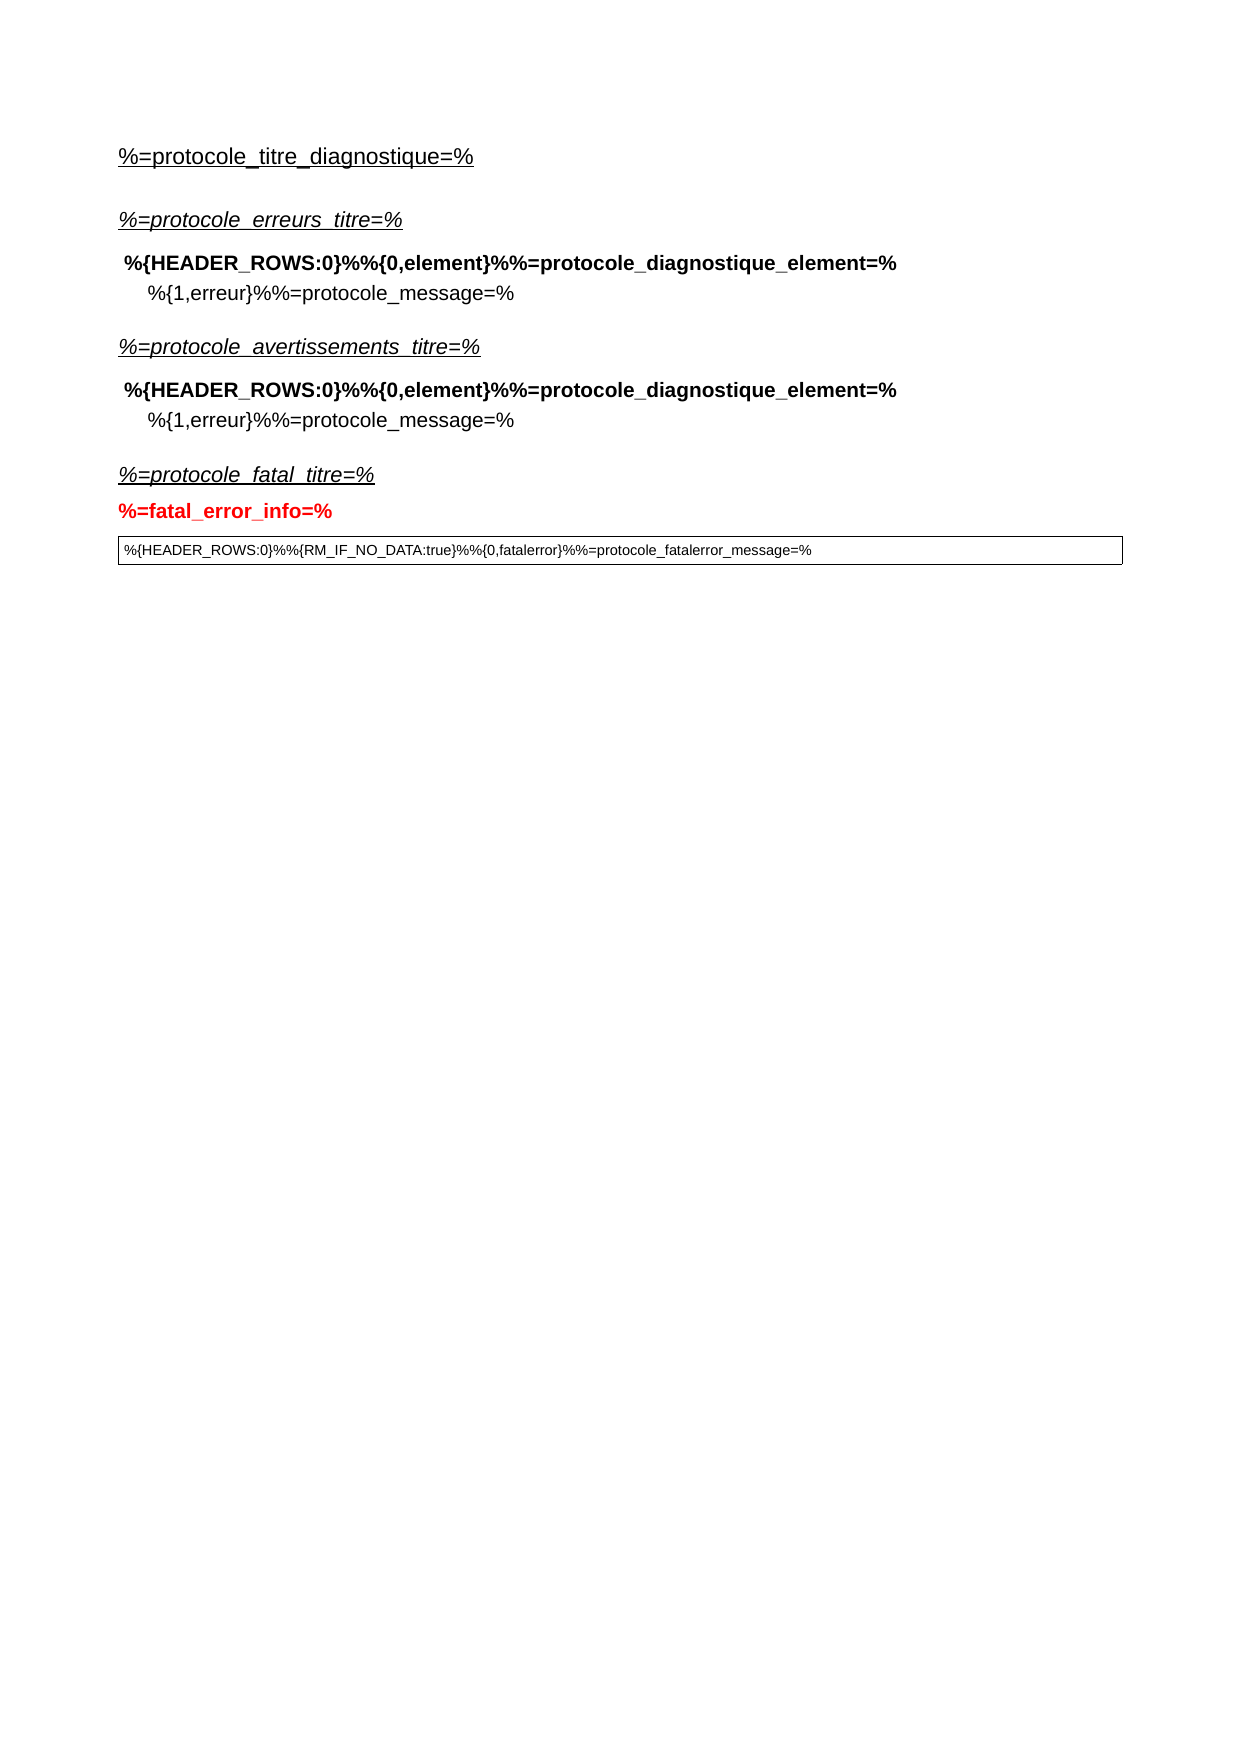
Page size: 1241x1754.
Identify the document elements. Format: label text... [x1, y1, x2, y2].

table_header %{HEADER_ROWS:0}%%{RM_IF_NO_DATA:true}%%{0,fatalerror}%%=protocole_fatalerror_message=% [119, 537, 1122, 564]
text %=fatal_error_info=% [118, 499, 1122, 523]
table_header %{HEADER_ROWS:0}%%{0,element}%%=protocole_diagnostique_element=% [118, 372, 1122, 407]
table_header %{HEADER_ROWS:0}%%{0,element}%%=protocole_diagnostique_element=% [118, 245, 1122, 280]
table_cell %{1,erreur}%%=protocole_message=% [118, 280, 1122, 309]
subtitle %=protocole_avertissements_titre=% [118, 334, 1122, 359]
subtitle %=protocole_erreurs_titre=% [118, 207, 1122, 232]
table_cell %{1,erreur}%%=protocole_message=% [118, 408, 1122, 437]
subtitle %=protocole_titre_diagnostique=% [118, 143, 1122, 169]
subtitle %=protocole_fatal_titre=% [118, 462, 1122, 487]
